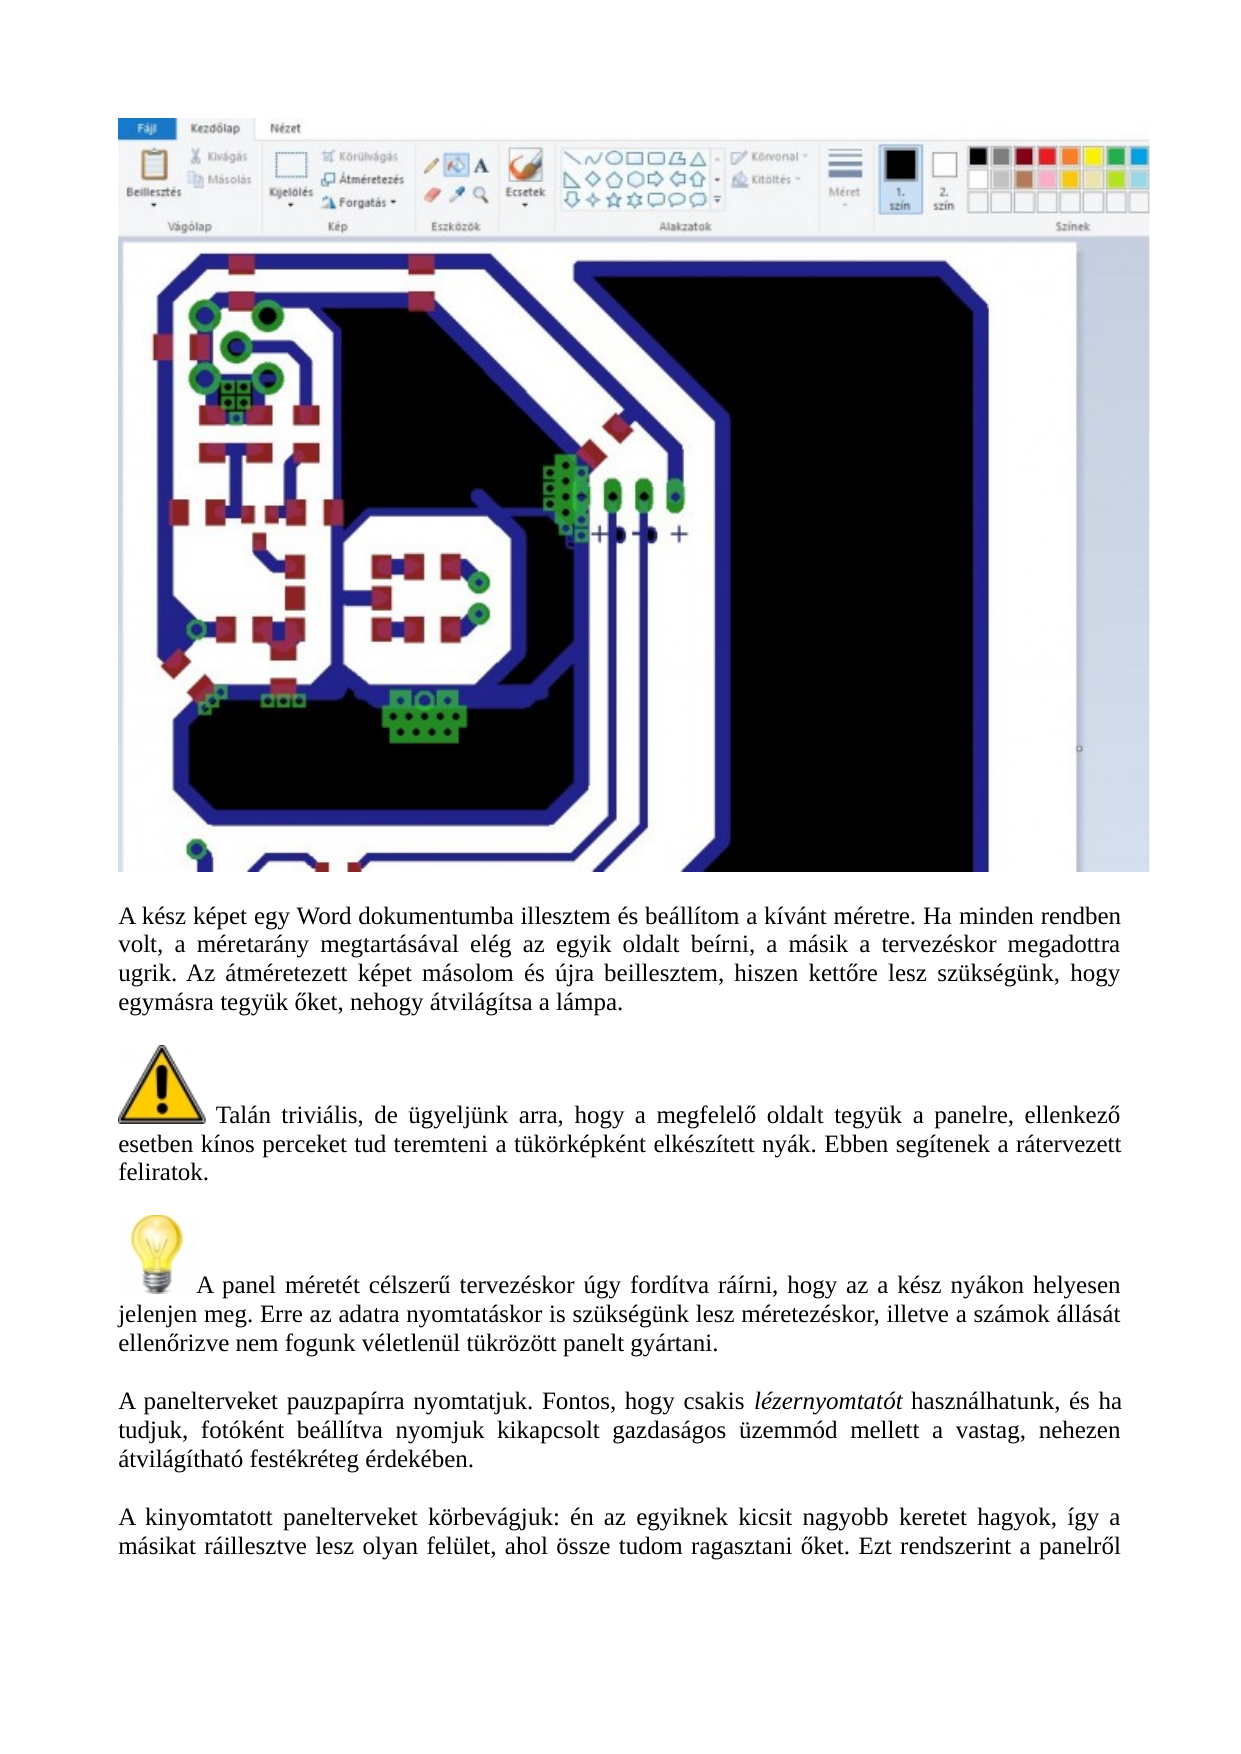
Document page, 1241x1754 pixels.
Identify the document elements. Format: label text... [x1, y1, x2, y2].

picture [118, 118, 1150, 872]
picture [118, 1045, 206, 1124]
text A panel méretét célszerű tervezéskor úgy fordítva ráírni, hogy az a kész nyákon helyesen jelenjen meg. Erre az adatra nyomtatáskor is szükségünk lesz méretezéskor, illetve a számok állását ellenőrizve nem fogunk véletlenül tükrözött panelt gyártani. [118, 1216, 1122, 1357]
text Talán triviális, de ügyeljünk arra, hogy a megfelelő oldalt tegyük a panelre, ellenkező esetben kínos perceket tud teremteni a tükörképként elkészített nyák. Ebben segítenek a rátervezett feliratok. [118, 1045, 1122, 1186]
text A panelterveket pauzpapírra nyomtatjuk. Fontos, hogy csakis lézernyomtatót használhatunk, és ha tudjuk, fotóként beállítva nyomjuk kikapcsolt gazdaságos üzemmód mellett a vastag, nehezen átvilágítható festékréteg érdekében. [118, 1386, 1122, 1472]
text A kész képet egy Word dokumentumba illesztem és beállítom a kívánt méretre. Ha minden rendben volt, a méretarány megtartásával elég az egyik oldalt beírni, a másik a tervezéskor megadottra ugrik. Az átméretezett képet másolom és újra beillesztem, hiszen kettőre lesz szükségünk, hogy egymásra tegyük őket, nehogy átvilágítsa a lámpa. [118, 901, 1122, 1016]
text A kinyomtatott panelterveket körbevágjuk: én az egyiknek kicsit nagyobb keretet hagyok, így a másikat ráillesztve lesz olyan felület, ahol össze tudom ragasztani őket. Ezt rendszerint a panelről [118, 1502, 1122, 1559]
picture [118, 1215, 197, 1294]
